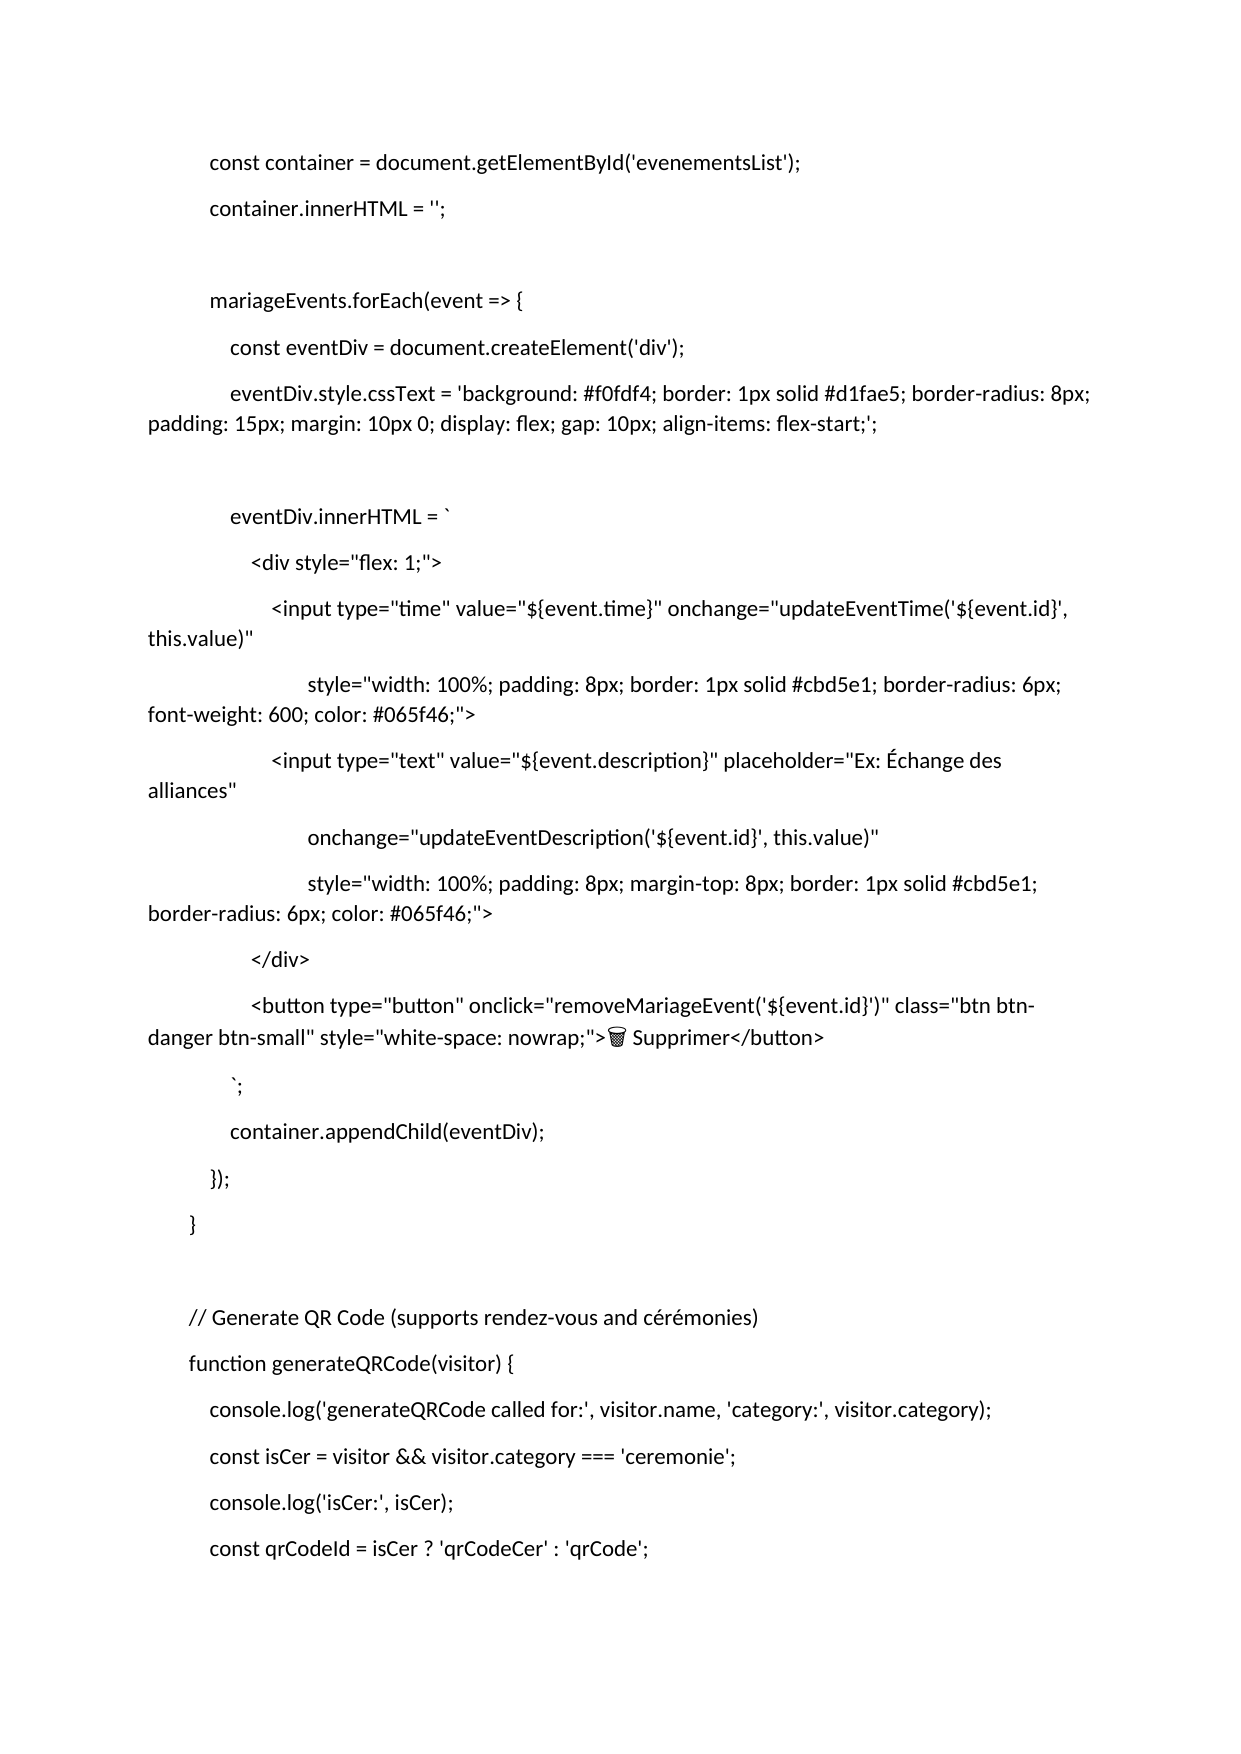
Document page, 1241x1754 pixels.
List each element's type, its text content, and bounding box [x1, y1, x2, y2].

text console.log('generateQRCode called for:', visitor.name, 'category:', visitor.category); [148, 1396, 1093, 1423]
text <input type="time" value="${event.time}" onchange="updateEventTime('${event.id}', this.value)" [148, 594, 1093, 652]
text style="width: 100%; padding: 8px; border: 1px solid #cbd5e1; border-radius: 6px; font-weight: 600; color: #065f46;"> [148, 671, 1093, 728]
text <input type="text" value="${event.description}" placeholder="Ex: Échange des alliances" [148, 747, 1093, 804]
text // Generate QR Code (supports rendez-vous and cérémonies) [148, 1303, 1093, 1331]
text style="width: 100%; padding: 8px; margin-top: 8px; border: 1px solid #cbd5e1; border-radius: 6px; color: #065f46;"> [148, 869, 1093, 927]
text onchange="updateEventDescription('${event.id}', this.value)" [148, 823, 1093, 851]
text }); [148, 1164, 1093, 1192]
text <div style="flex: 1;"> [148, 548, 1093, 576]
text const eventDiv = document.createElement('div'); [148, 333, 1093, 361]
text const qrCodeId = isCer ? 'qrCodeCer' : 'qrCode'; [148, 1534, 1093, 1563]
text function generateQRCode(visitor) { [148, 1349, 1093, 1377]
text `; [148, 1071, 1093, 1099]
text container.innerHTML = ''; [148, 194, 1093, 222]
text console.log('isCer:', isCer); [148, 1488, 1093, 1516]
text eventDiv.style.cssText = 'background: #f0fdf4; border: 1px solid #d1fae5; border-radius: 8px; padding: 15px; margin: 10px 0; display: flex; gap: 10px; align-items: flex-start;'; [148, 379, 1093, 437]
text <button type="button" onclick="removeMariageEvent('${event.id}')" class="btn btn-danger btn-small" style="white-space: nowrap;">🗑️ Supprimer</button> [148, 991, 1093, 1052]
text eventDiv.innerHTML = ` [148, 502, 1093, 530]
text } [148, 1210, 1093, 1238]
text container.appendChild(eventDiv); [148, 1117, 1093, 1145]
text mariageEvents.forEach(event => { [148, 287, 1093, 315]
text </div> [148, 945, 1093, 973]
text const isCer = visitor && visitor.category === 'ceremonie'; [148, 1442, 1093, 1470]
text const container = document.getElementById('evenementsList'); [148, 148, 1093, 176]
